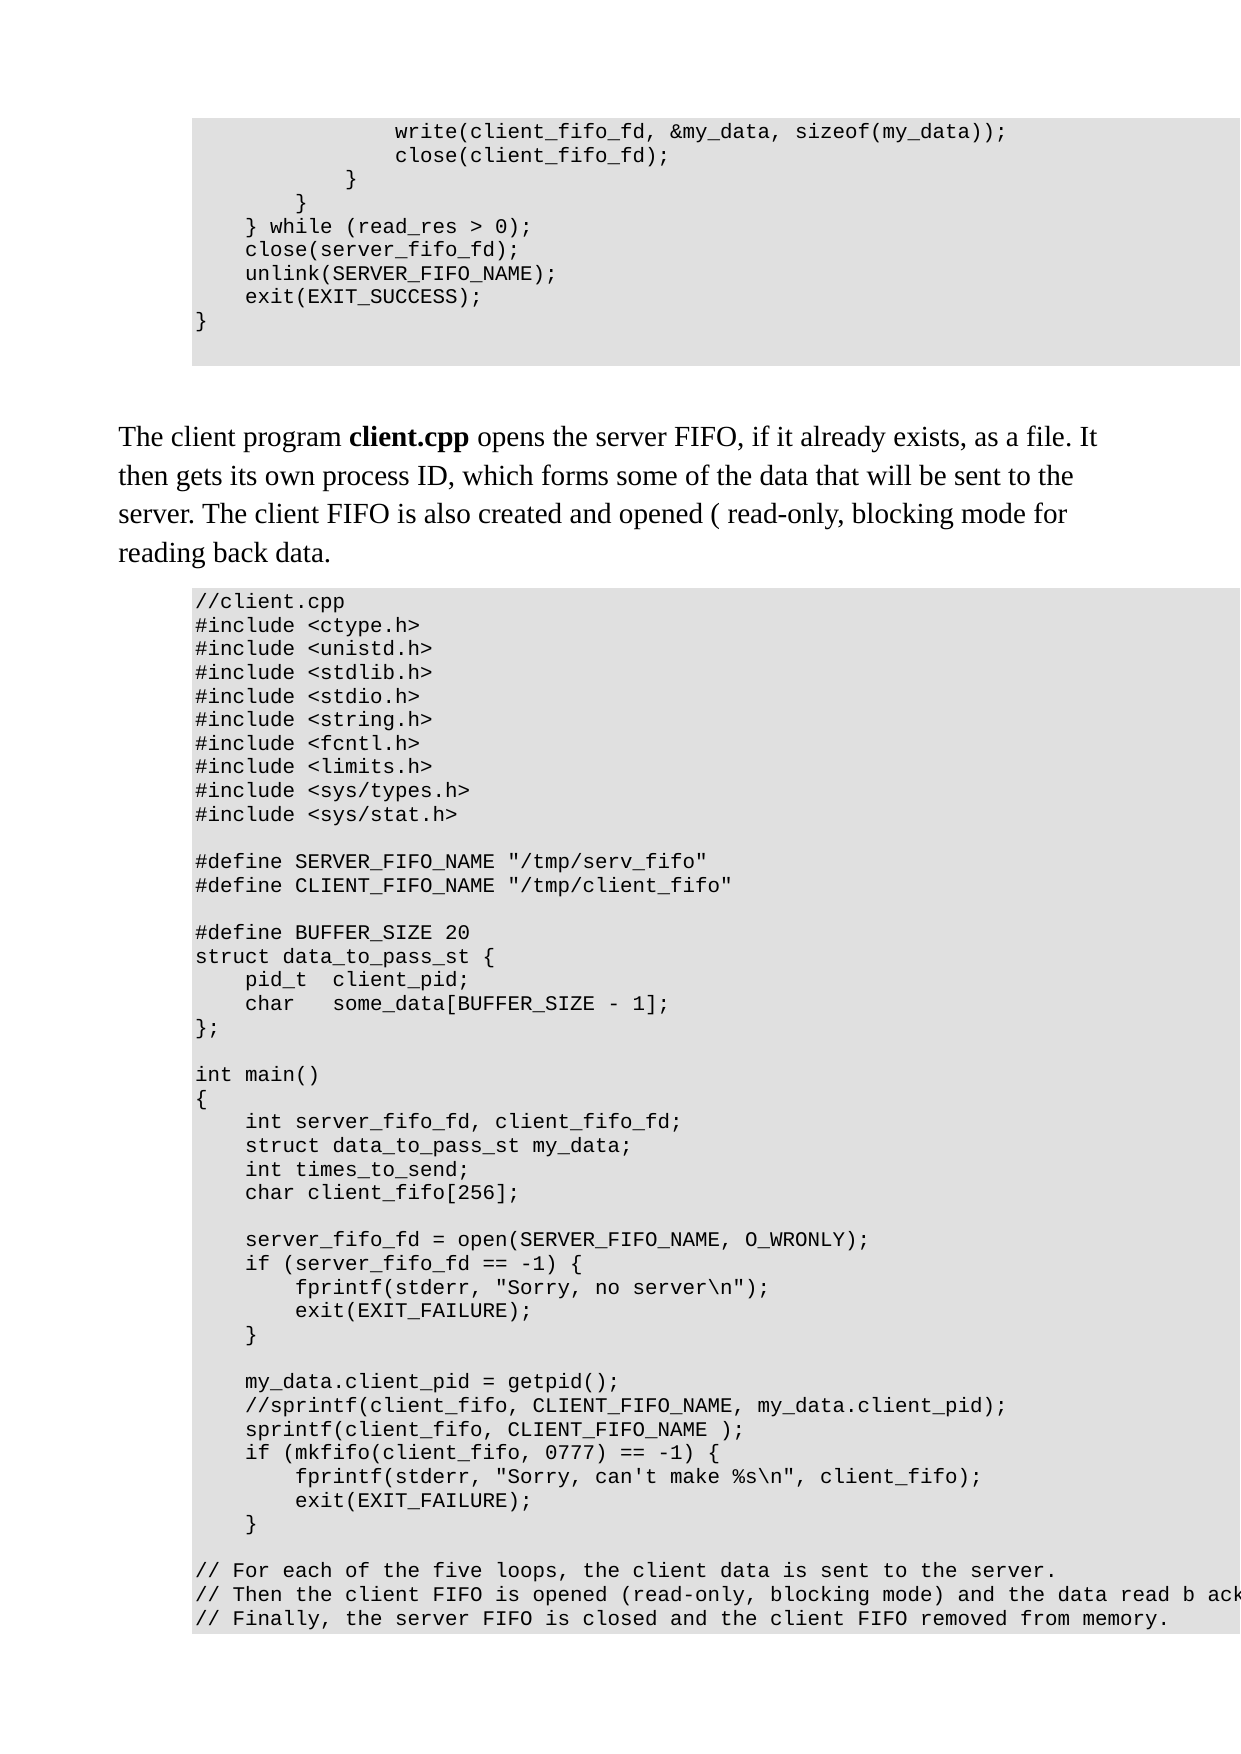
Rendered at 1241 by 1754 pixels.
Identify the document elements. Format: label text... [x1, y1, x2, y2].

table_header //client.cpp #include <ctype.h> #include <unistd.h> #include <stdlib.h> #include <stdio.h> #include <string.h> #include <fcntl.h> #include <limits.h> #include <sys/types.h> #include <sys/stat.h> #define SERVER_FIFO_NAME "/tmp/serv_fifo" #define CLIENT_FIFO_NAME "/tmp/client_fifo" #define BUFFER_SIZE 20 struct data_to_pass_st { pid_t client_pid; char some_data[BUFFER_SIZE - 1]; }; int main() { int server_fifo_fd, client_fifo_fd; struct data_to_pass_st my_data; int times_to_send; char client_fifo[256]; server_fifo_fd = open(SERVER_FIFO_NAME, O_WRONLY); if (server_fifo_fd == -1) { fprintf(stderr, "Sorry, no server\n"); exit(EXIT_FAILURE); } my_data.client_pid = getpid(); //sprintf(client_fifo, CLIENT_FIFO_NAME, my_data.client_pid); sprintf(client_fifo, CLIENT_FIFO_NAME ); if (mkfifo(client_fifo, 0777) == -1) { fprintf(stderr, "Sorry, can't make %s\n", client_fifo); exit(EXIT_FAILURE); } // For each of the five loops, the client data is sent to the server. // Then the client FIFO is opened (read-only, blocking mode) and the data read b ack. // Finally, the server FIFO is closed and the client FIFO removed from memory. for (times_to_send = 0; times_to_send < 5; times_to_send++) { sprintf(my_data.some_data, "Hello from %d", my_data.client_pid); printf("%d sent %s, ", my_data.client_pid, my_data.some_data); write(server_fifo_fd, &my_data, sizeof(my_data)); client_fifo_fd = open(client_fifo, O_RDONLY); if (client_fifo_fd != -1) { if (read(client_fifo_fd, &my_data, sizeof(my_data)) > 0) { printf("received: %s\n", my_data.some_data); } close(client_fifo_fd); } } close(server_fifo_fd); unlink(client_fifo); exit(EXIT_SUCCESS); } [192, 588, 1240, 1634]
table_header //server.cpp #include <ctype.h> #include <unistd.h> #include <stdlib.h> #include <stdio.h> #include <string.h> #include <fcntl.h> #include <limits.h> #include <sys/types.h> #include <sys/stat.h> #define SERVER_FIFO_NAME "/tmp/serv_fifo" #define CLIENT_FIFO_NAME "/tmp/client_fifo" #define BUFFER_SIZE 20 struct data_to_pass_st { pid_t client_pid; char some_data[BUFFER_SIZE - 1]; }; int main() { int server_fifo_fd, client_fifo_fd; struct data_to_pass_st my_data; int read_res; char client_fifo[256]; char *tmp_char_ptr; mkfifo(SERVER_FIFO_NAME, 0777); server_fifo_fd = open(SERVER_FIFO_NAME, O_RDONLY); if (server_fifo_fd == -1) { fprintf(stderr, "Server fifo failure\n"); exit(EXIT_FAILURE); } sleep(10); /* lets clients queue for demo purposes */ do { read_res = read(server_fifo_fd, &my_data, sizeof(my_data)); if (read_res > 0) { // In this next stage, we perform some processing on the data just read from the client. // We convert all the characters in some_data to uppercase and combine the CLIENT_FIFO_NAME // with the received client_pid. tmp_char_ptr = my_data.some_data; while (*tmp_char_ptr) { *tmp_char_ptr = toupper(*tmp_char_ptr); tmp_char_ptr++; } sprintf(client_fifo, CLIENT_FIFO_NAME, my_data.client_pid); // Then we send the processed data back, opening the client pipe in write-only, blocking mode. // Finally, we shut down the server FIFO by closing the file and then unlinking the FIFO. client_fifo_fd = open(client_fifo, O_WRONLY); if (client_fifo_fd != -1) { write(client_fifo_fd, &my_data, sizeof(my_data)); close(client_fifo_fd); } } } while (read_res > 0); close(server_fifo_fd); unlink(SERVER_FIFO_NAME); exit(EXIT_SUCCESS); } [192, 118, 1240, 366]
text The client program client.cpp opens the server FIFO, if it already exists, as a file. It then gets its own process ID, which forms some of the data that will be sent to the server. The client FIFO is also created and opened ( read-only, blocking mode for reading back data. [118, 419, 1122, 568]
